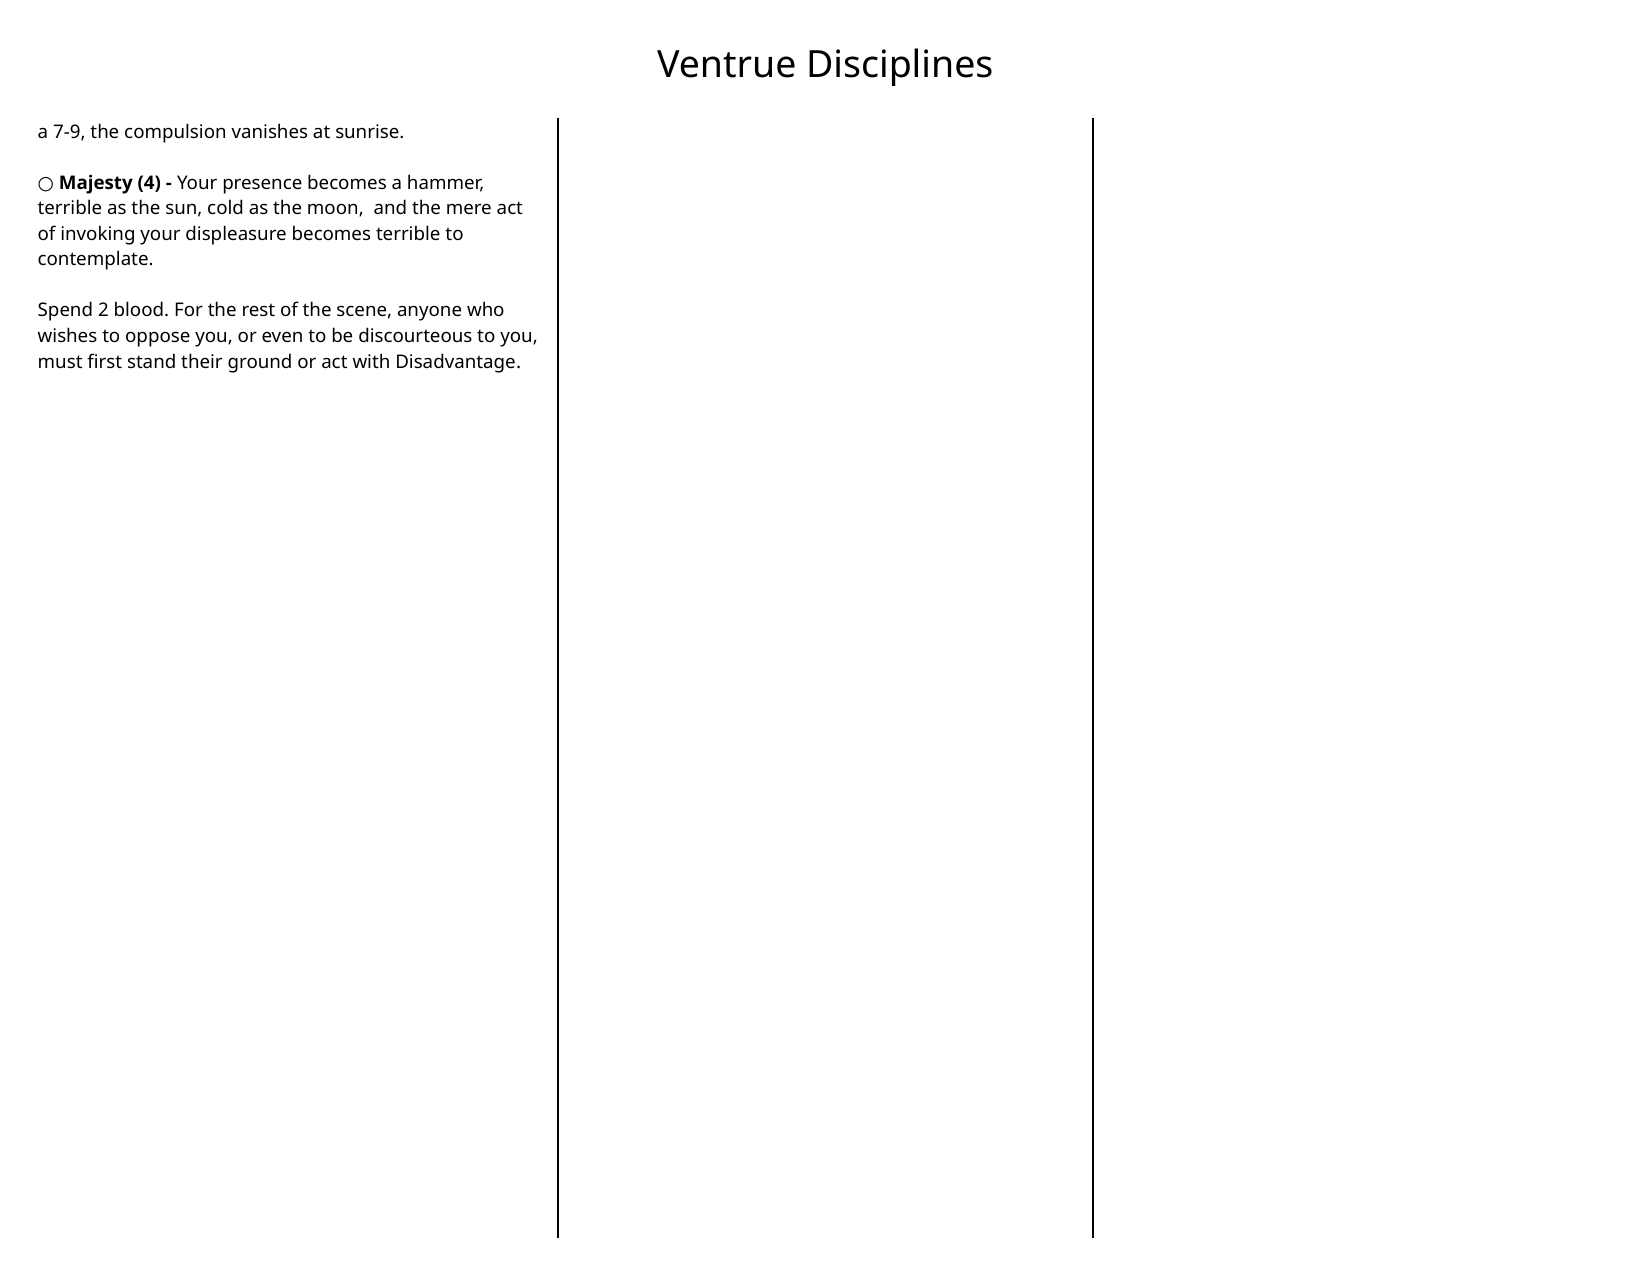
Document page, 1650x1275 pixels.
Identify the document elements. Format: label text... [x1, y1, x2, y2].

text ○ Majesty (4) - Your presence becomes a hammer, terrible as the sun, cold as the moon, and the mere act of invoking your displeasure becomes terrible to contemplate. [37, 169, 542, 271]
text Spend 2 blood. For the rest of the scene, anyone who wishes to oppose you, or even to be discourteous to you, must first stand their ground or act with Disadvantage. [37, 297, 542, 374]
text a 7-9, the compulsion vanishes at sunrise. [37, 118, 542, 169]
